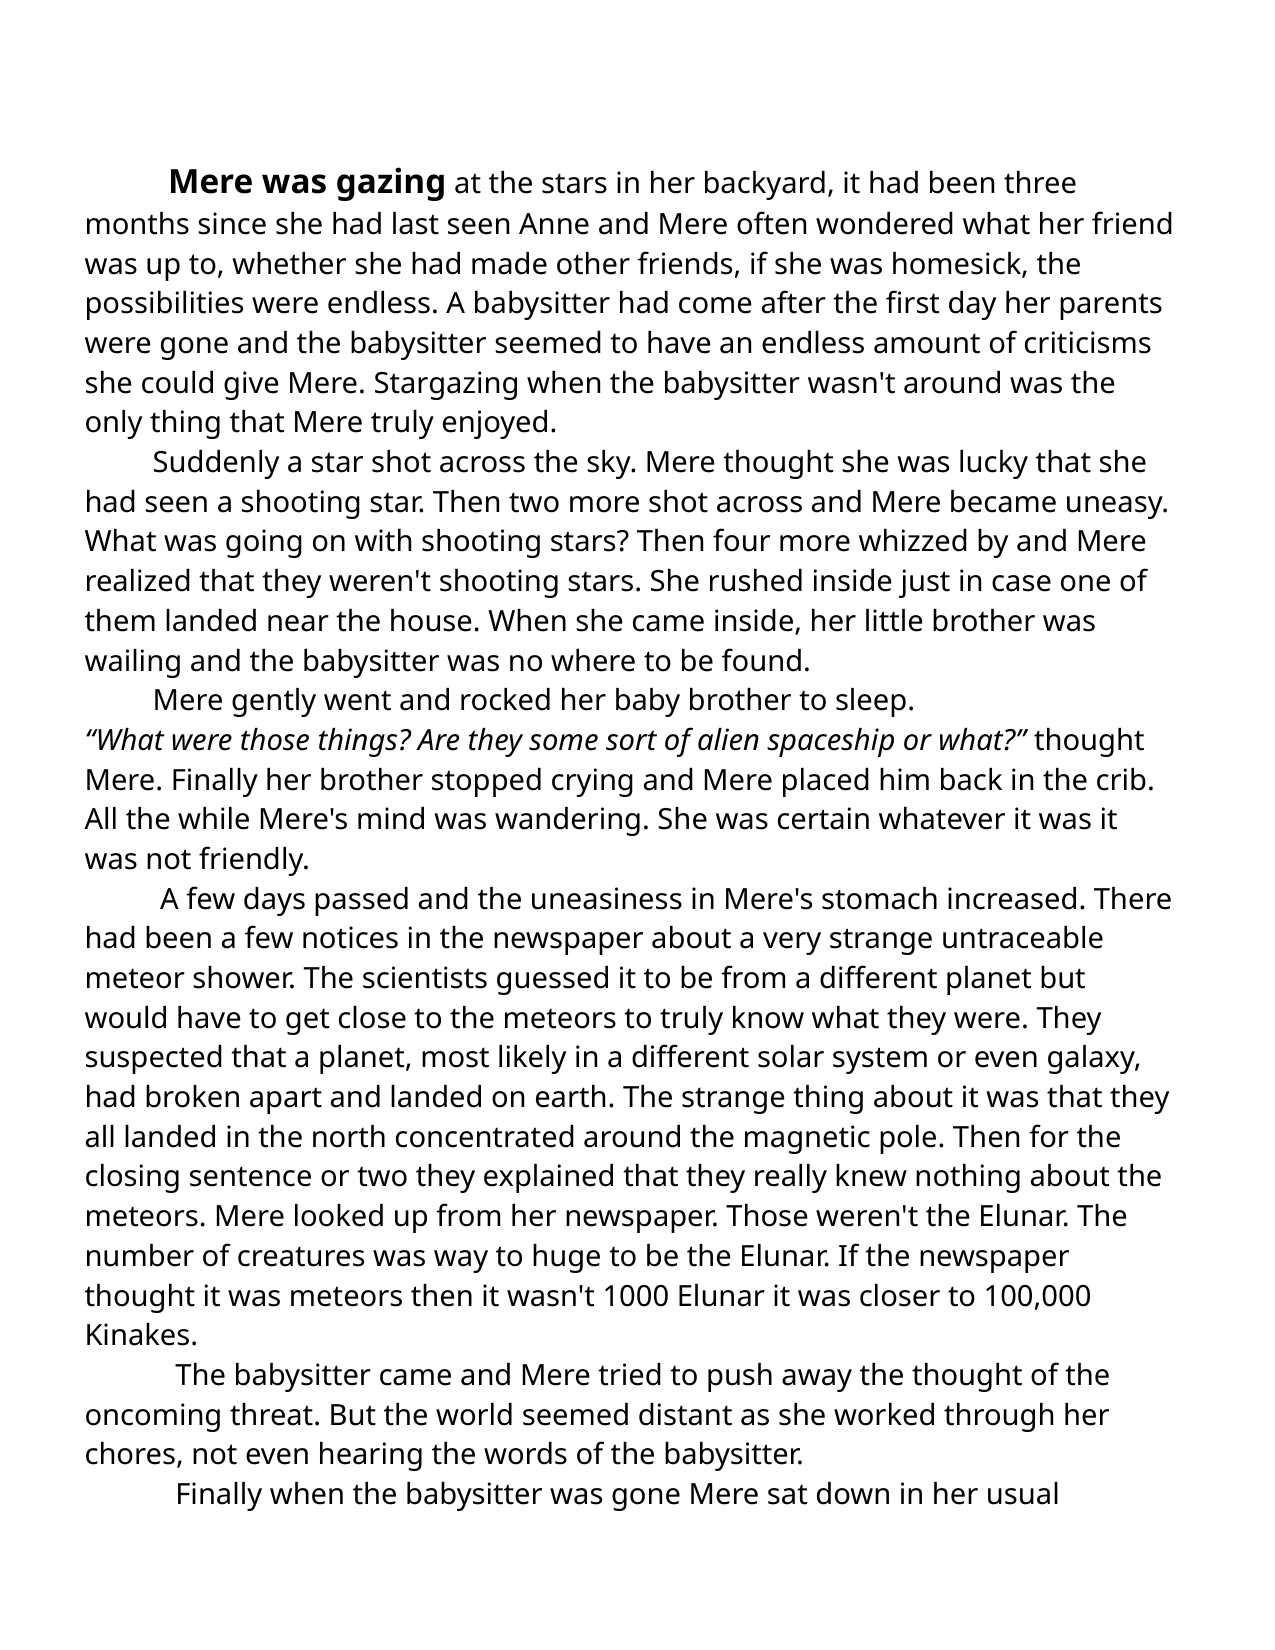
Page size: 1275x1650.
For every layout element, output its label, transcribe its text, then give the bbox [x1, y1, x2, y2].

text Finally when the babysitter was gone Mere sat down in her usual [84, 1473, 1177, 1513]
text Mere gently went and rocked her baby brother to sleep. [84, 679, 1177, 719]
text A few days passed and the uneasiness in Mere's stomach increased. There had been a few notices in the newspaper about a very strange untraceable meteor shower. The scientists guessed it to be from a different planet but would have to get close to the meteors to truly know what they were. They suspected that a planet, most likely in a different solar system or even galaxy, had broken apart and landed on earth. The strange thing about it was that they all landed in the north concentrated around the magnetic pole. Then for the closing sentence or two they explained that they really knew nothing about the meteors. Mere looked up from her newspaper. Those weren't the Elunar. The number of creatures was way to huge to be the Elunar. If the newspaper thought it was meteors then it wasn't 1000 Elunar it was closer to 100,000 Kinakes. [84, 878, 1177, 1354]
text “What were those things? Are they some sort of alien spaceship or what?” thought Mere. Finally her brother stopped crying and Mere placed him back in the crib. All the while Mere's mind was wandering. She was certain whatever it was it was not friendly. [84, 719, 1177, 878]
text The babysitter came and Mere tried to push away the thought of the oncoming threat. But the world seemed distant as she worked through her chores, not even hearing the words of the babysitter. [84, 1354, 1177, 1473]
text Mere was gazing at the stars in her backyard, it had been three months since she had last seen Anne and Mere often wondered what her friend was up to, whether she had made other friends, if she was homesick, the possibilities were endless. A babysitter had come after the first day her parents were gone and the babysitter seemed to have an endless amount of criticisms she could give Mere. Stargazing when the babysitter wasn't around was the only thing that Mere truly enjoyed. [84, 158, 1177, 441]
text Suddenly a star shot across the sky. Mere thought she was lucky that she had seen a shooting star. Then two more shot across and Mere became uneasy. What was going on with shooting stars? Then four more whizzed by and Mere realized that they weren't shooting stars. She rushed inside just in case one of them landed near the house. When she came inside, her little brother was wailing and the babysitter was no where to be found. [84, 441, 1177, 679]
